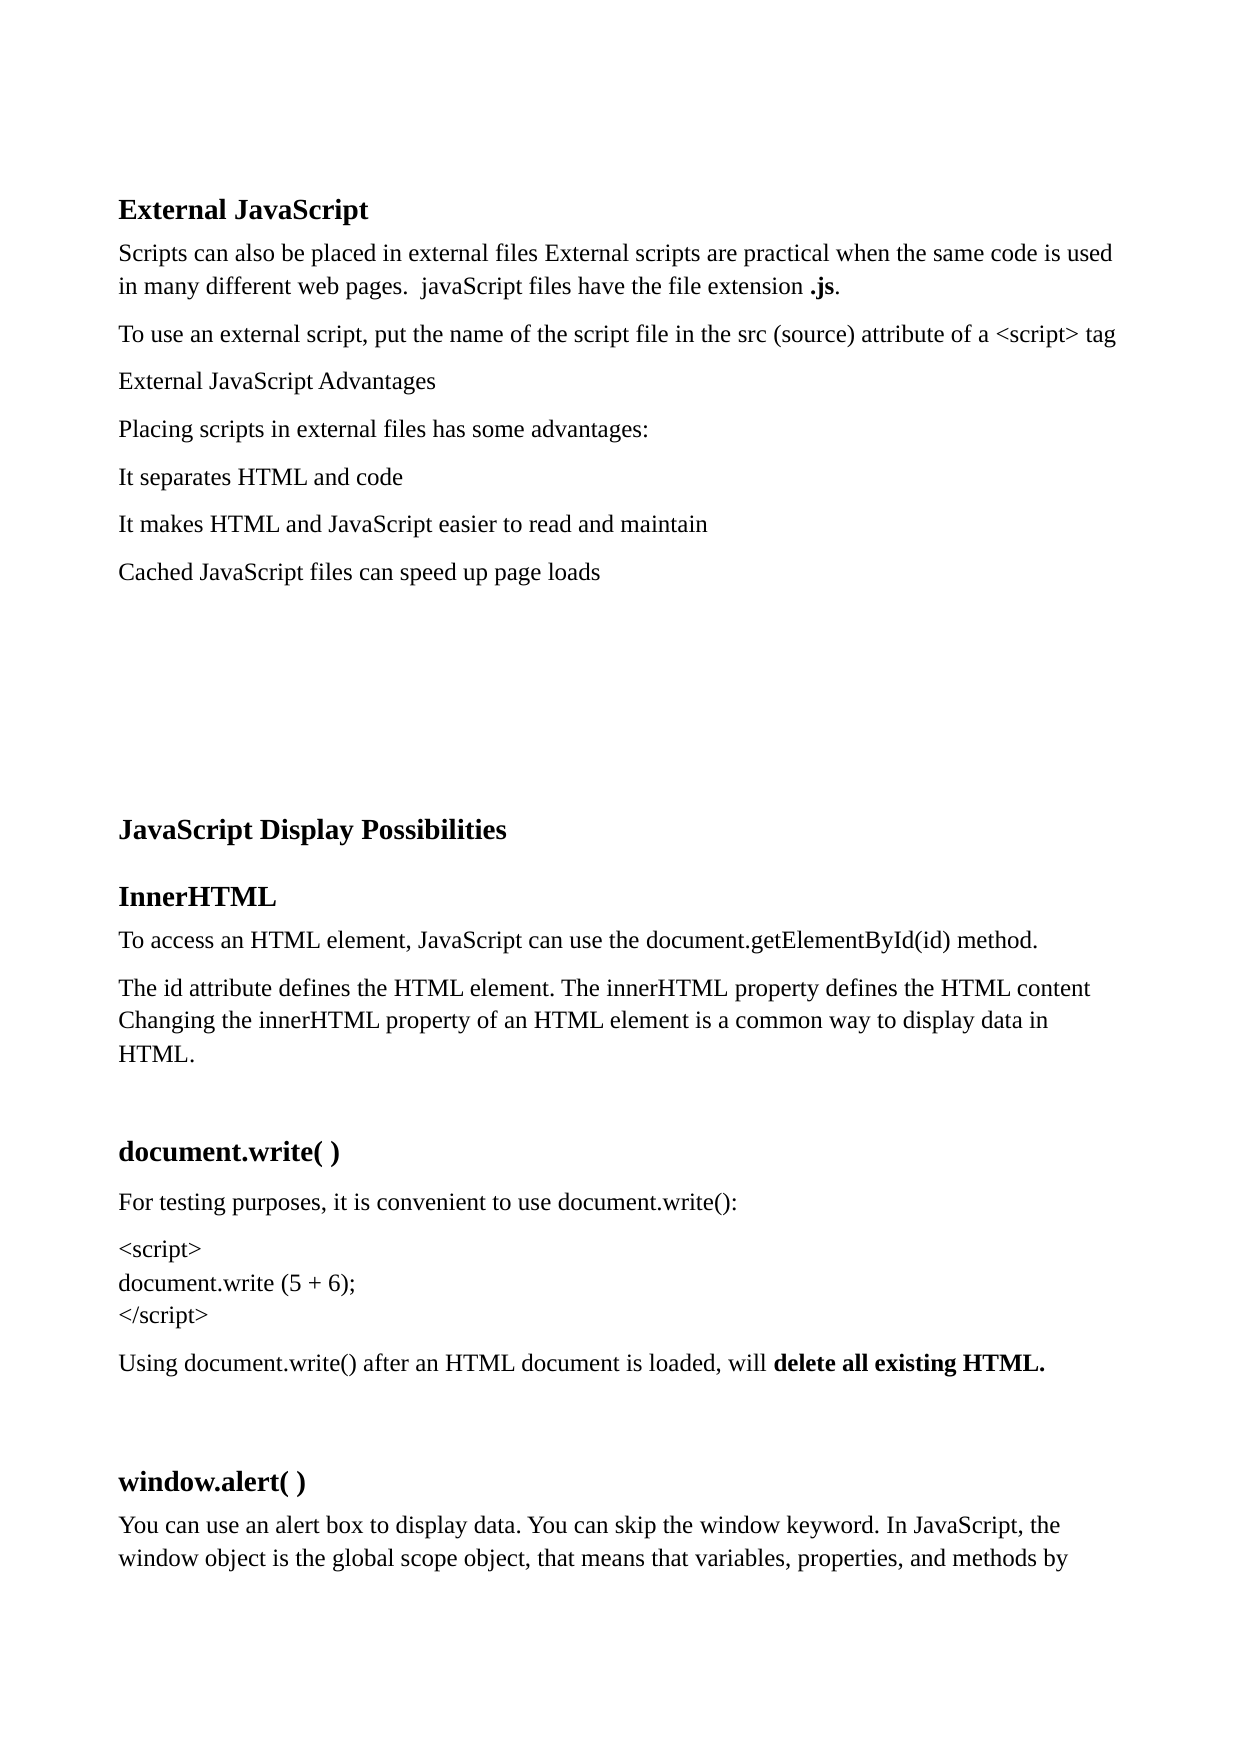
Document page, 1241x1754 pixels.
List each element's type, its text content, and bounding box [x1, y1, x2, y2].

text Cached JavaScript files can speed up page loads [118, 557, 1122, 586]
text You can use an alert box to display data. You can skip the window keyword. In JavaScript, the window object is the global scope object, that means that variables, properties, and methods by [118, 1510, 1122, 1572]
subtitle JavaScript Display Possibilities [118, 812, 1122, 846]
text For testing purposes, it is convenient to use document.write(): [118, 1187, 1122, 1216]
text External JavaScript Advantages [118, 366, 1122, 395]
subtitle InnerHTML [118, 879, 1122, 912]
text To access an HTML element, JavaScript can use the document.getElementById(id) method. [118, 925, 1122, 954]
text Using document.write() after an HTML document is loaded, will delete all existing HTML. [118, 1348, 1122, 1377]
text To use an external script, put the name of the script file in the src (source) attribute of a <script> tag [118, 319, 1122, 347]
text Scripts can also be placed in external files External scripts are practical when the same code is used in many different web pages. javaScript files have the file extension .js. [118, 238, 1122, 300]
text document.write( ) [118, 1134, 1122, 1167]
text It separates HTML and code [118, 462, 1122, 490]
subtitle window.alert( ) [118, 1464, 1122, 1498]
text <script> document.write (5 + 6); </script> [118, 1234, 1122, 1329]
subtitle External JavaScript [118, 192, 1122, 226]
text It makes HTML and JavaScript easier to read and maintain [118, 509, 1122, 538]
text The id attribute defines the HTML element. The innerHTML property defines the HTML content Changing the innerHTML property of an HTML element is a common way to display data in HTML. [118, 973, 1122, 1067]
text Placing scripts in external files has some advantages: [118, 414, 1122, 443]
